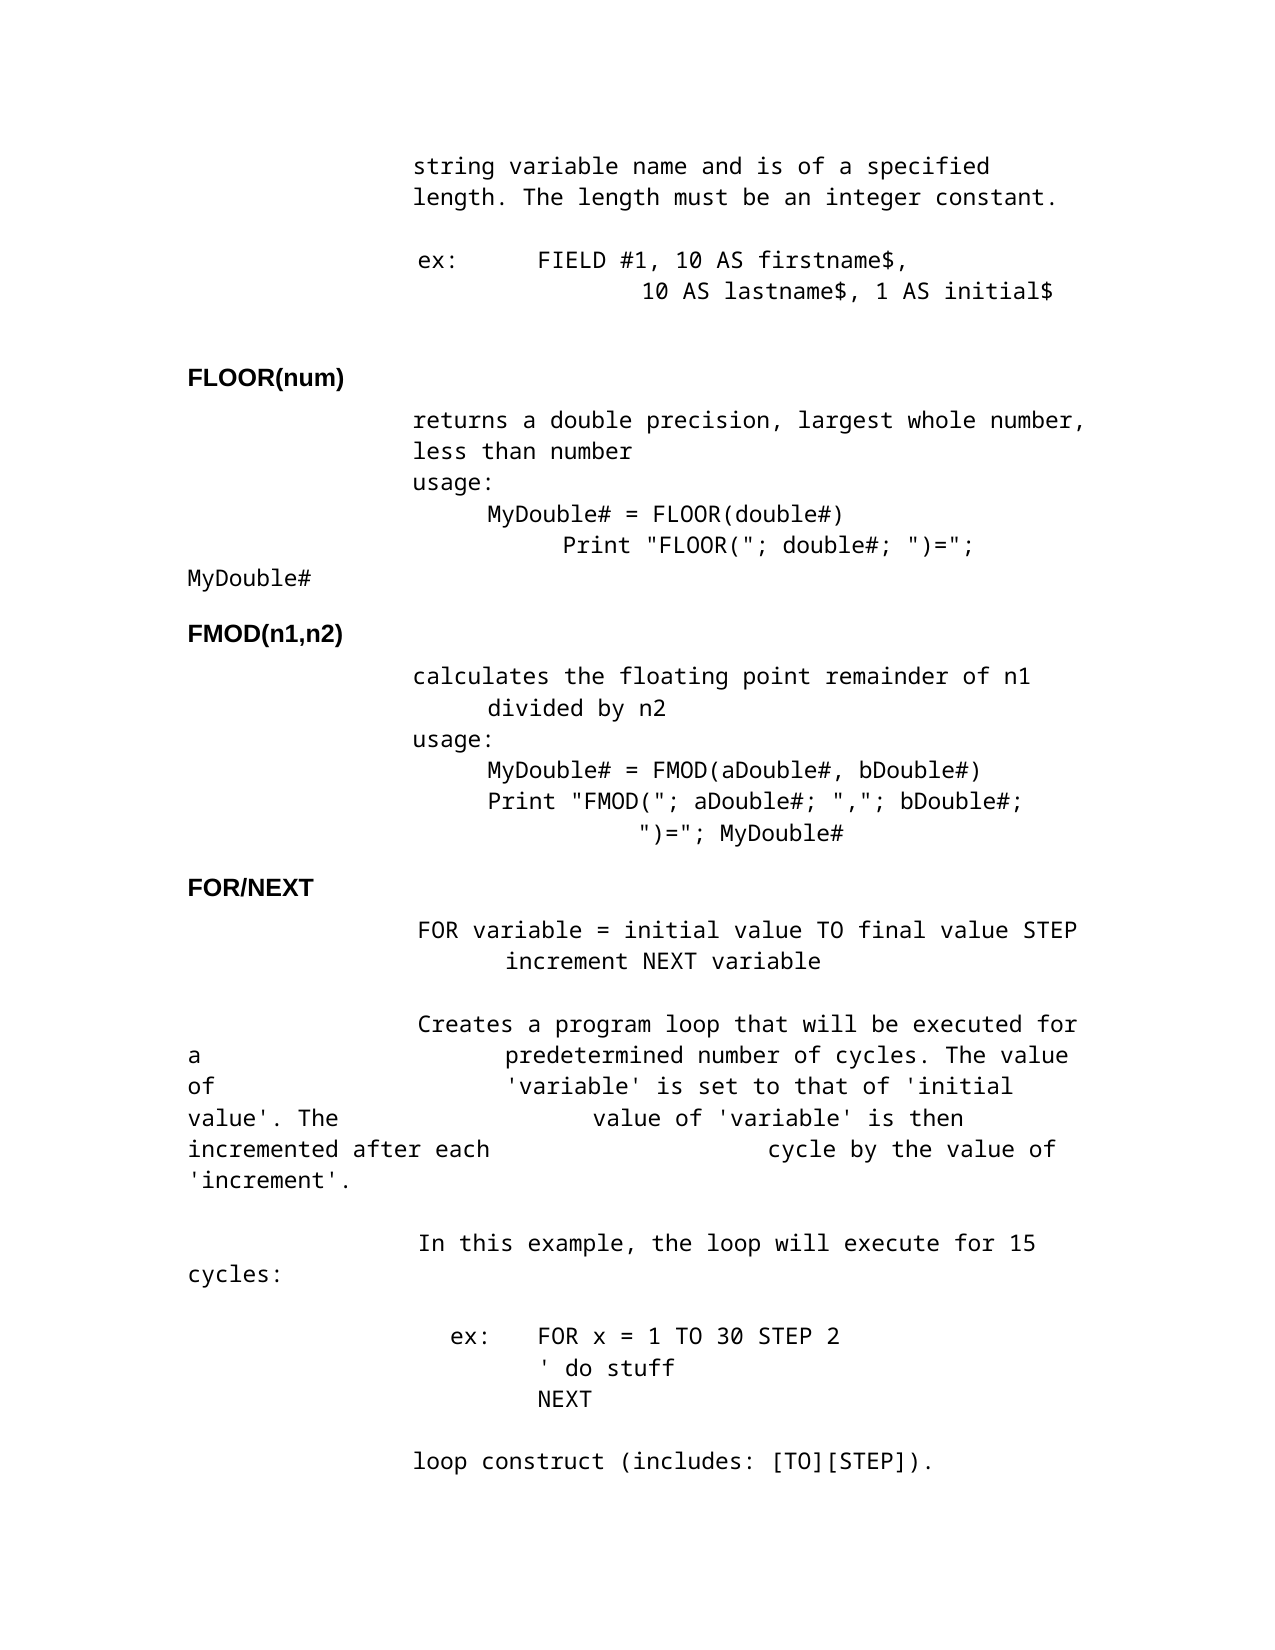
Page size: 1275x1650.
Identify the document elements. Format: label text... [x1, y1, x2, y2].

text Creates a program loop that will be executed for a predetermined number of cycles. The value of 'variable' is set to that of 'initial value'. The value of 'variable' is then incremented after each cycle by the value of 'increment'. [187, 1008, 1087, 1195]
text ex: FIELD #1, 10 AS firstname$, [187, 244, 1087, 275]
text MyDouble# = FLOOR(double#) [187, 497, 1087, 529]
text usage: [187, 466, 1087, 497]
text MyDouble# = FMOD(aDouble#, bDouble#) [187, 754, 1087, 785]
text returns a double precision, largest whole number, [187, 404, 1087, 435]
text loop construct (includes: [TO][STEP]). [187, 1445, 1087, 1477]
text Print "FLOOR("; double#; ")="; MyDouble# [187, 529, 1087, 594]
text Print "FMOD("; aDouble#; ","; bDouble#; ")="; MyDouble# [187, 785, 1087, 848]
text FOR variable = initial value TO final value STEP increment NEXT variable [187, 914, 1087, 977]
text usage: [187, 723, 1087, 754]
text calculates the floating point remainder of n1 divided by n2 [187, 660, 1087, 723]
text ex: FOR x = 1 TO 30 STEP 2 [187, 1320, 1087, 1352]
text In this example, the loop will execute for 15 cycles: [187, 1227, 1087, 1289]
subtitle FMOD(n1,n2) [187, 619, 1087, 648]
subtitle FLOOR(num) [187, 362, 1087, 391]
text ' do stuff [187, 1352, 1087, 1383]
text NEXT [187, 1383, 1087, 1414]
text 10 AS lastname$, 1 AS initial$ [187, 275, 1087, 306]
text less than number [187, 435, 1087, 466]
text string variable name and is of a specified length. The length must be an integer constant. [187, 150, 1087, 212]
subtitle FOR/NEXT [187, 873, 1087, 902]
